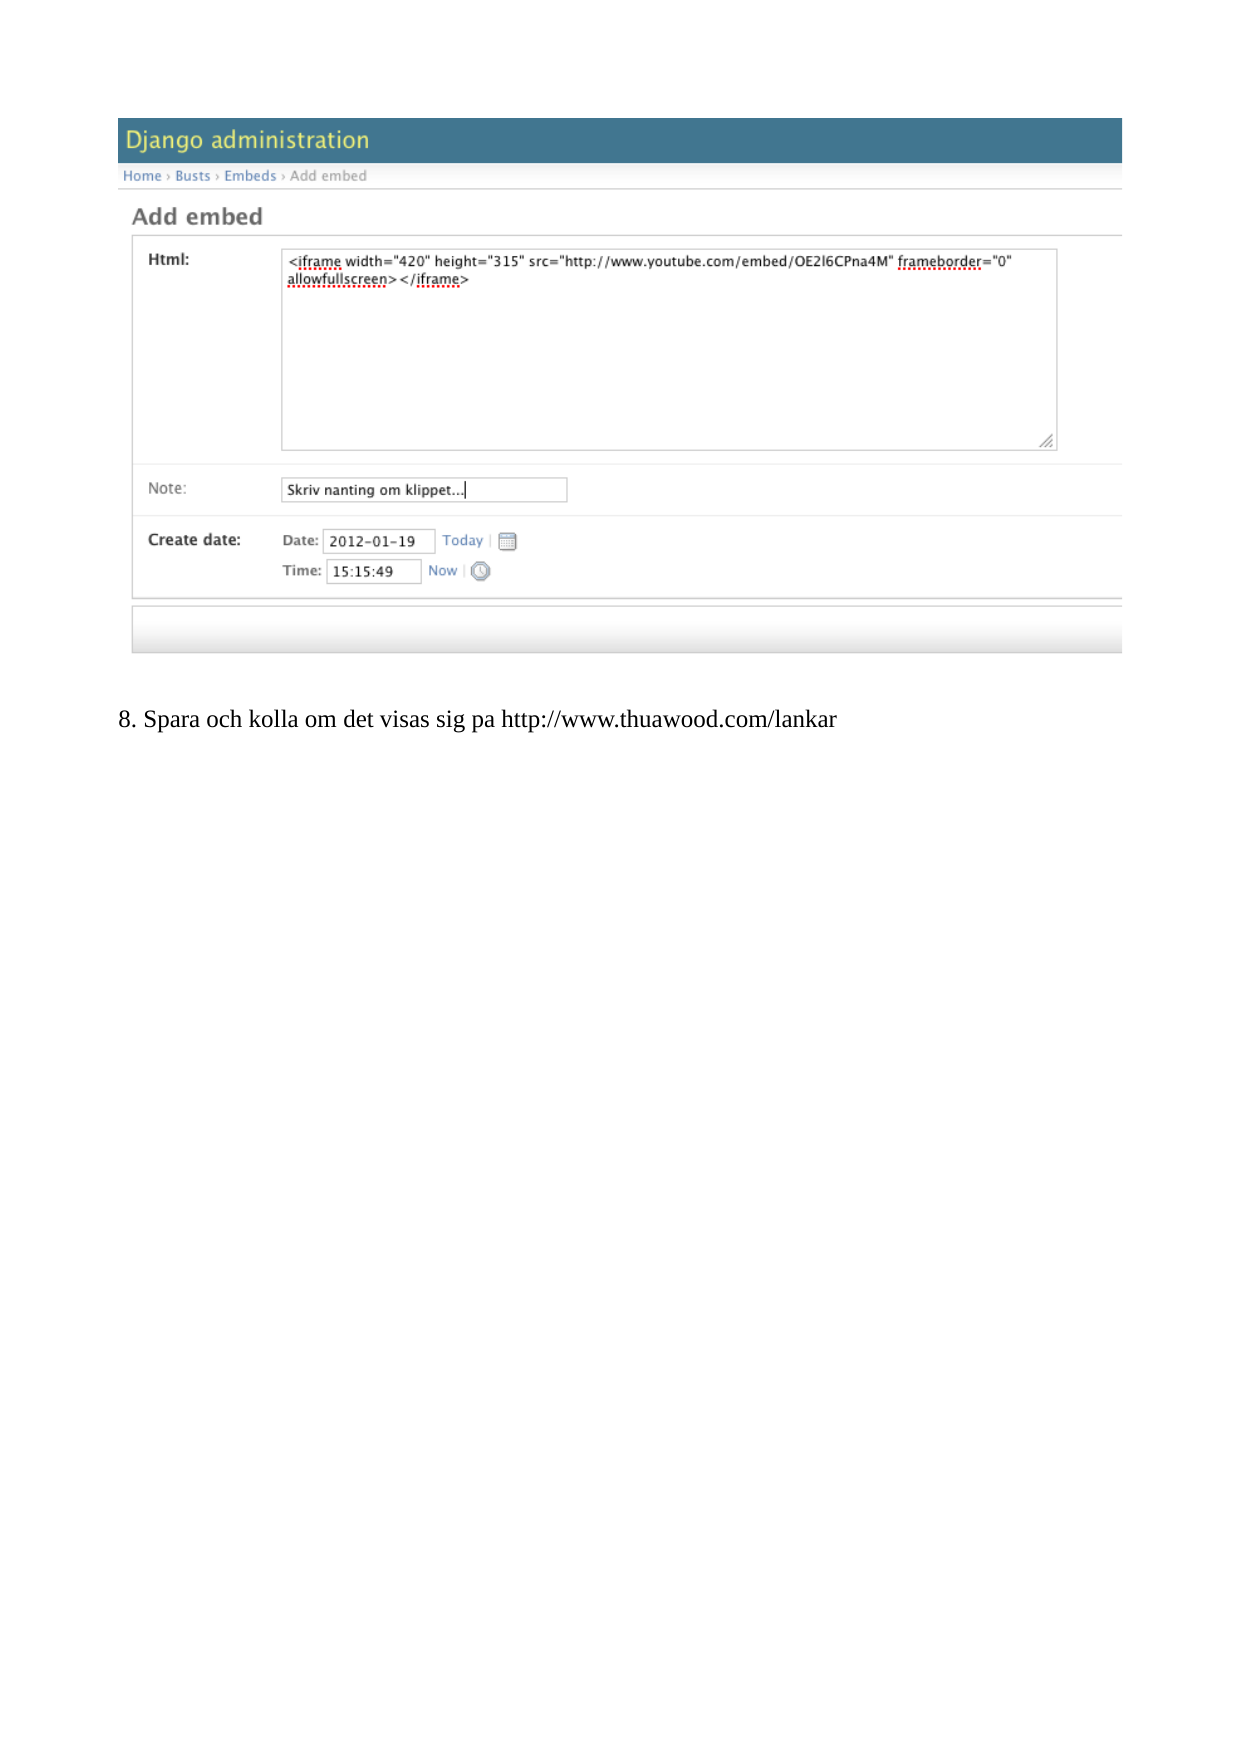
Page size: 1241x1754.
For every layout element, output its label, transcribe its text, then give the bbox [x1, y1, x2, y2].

text 8. Spara och kolla om det visas sig pa http://www.thuawood.com/lankar [118, 704, 1122, 733]
picture [118, 118, 1123, 676]
